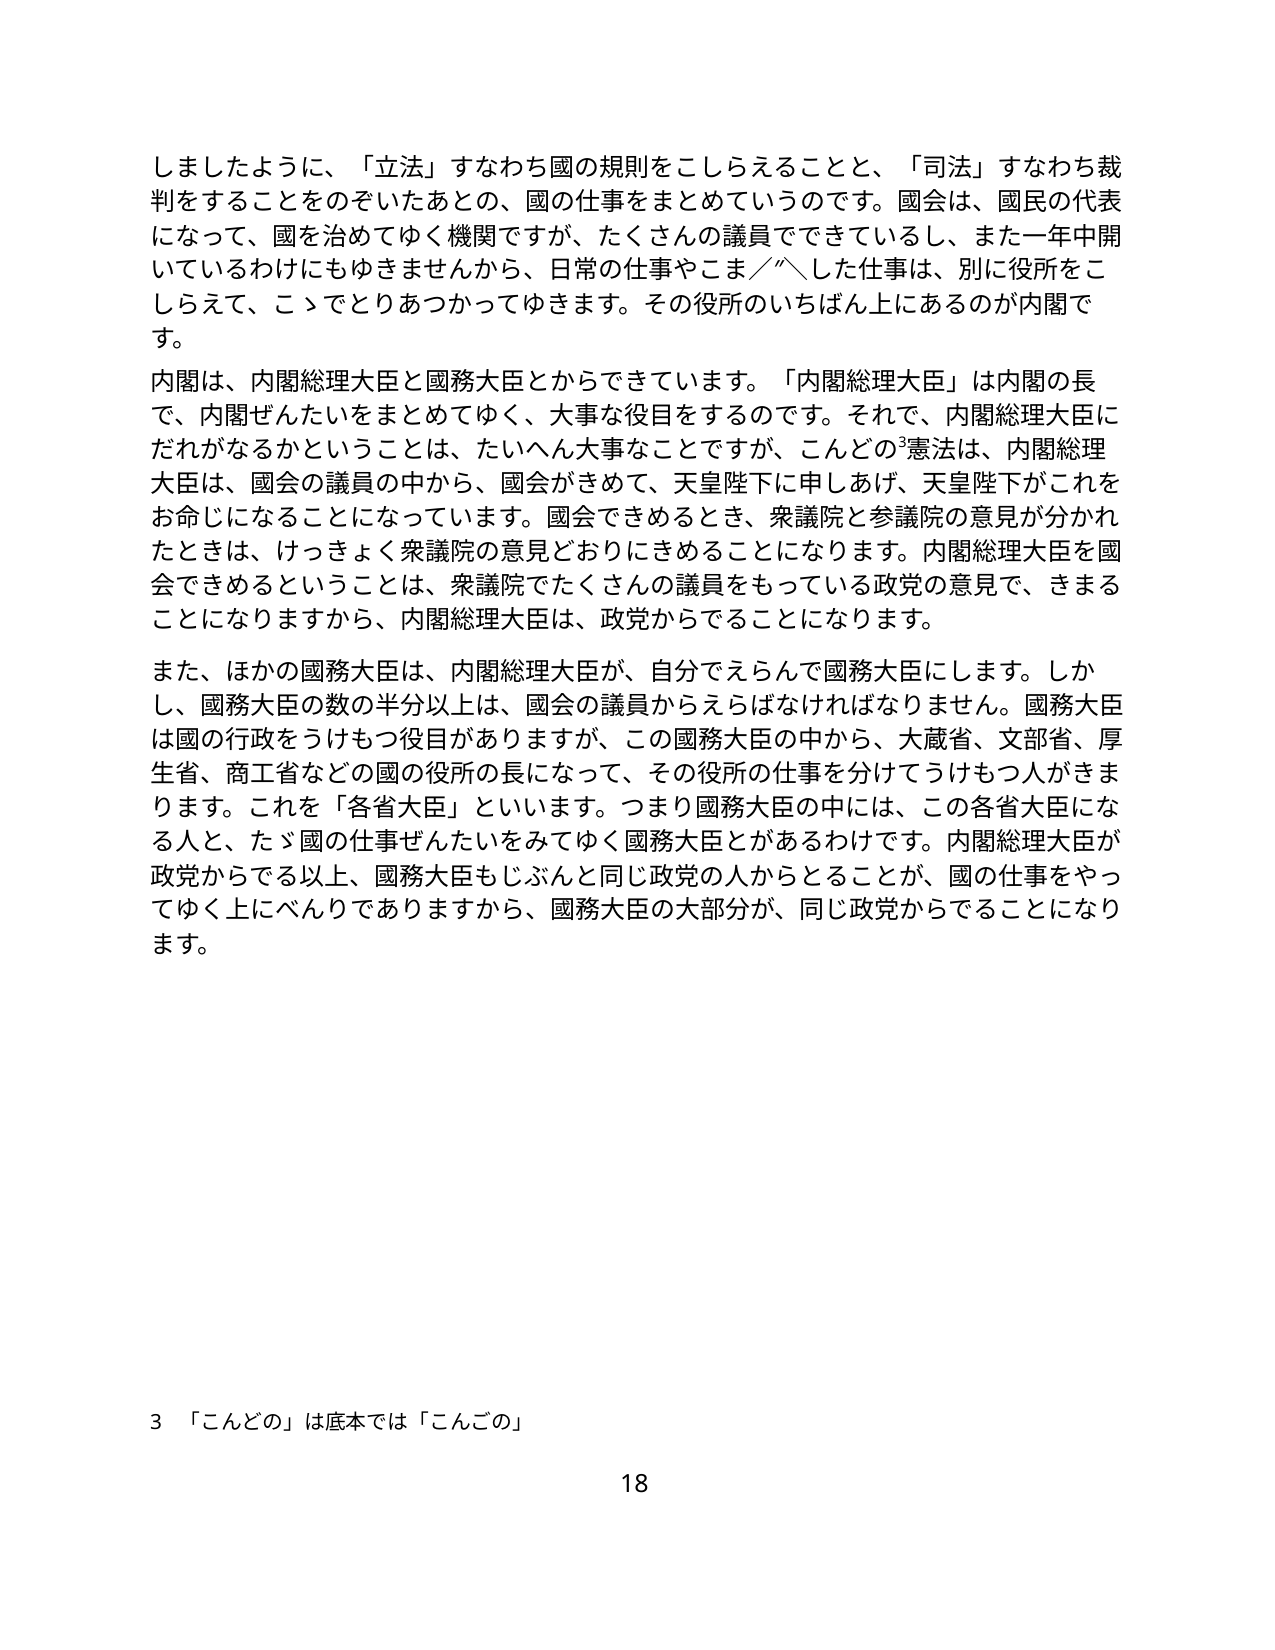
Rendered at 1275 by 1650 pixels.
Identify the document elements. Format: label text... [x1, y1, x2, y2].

text また、ほかの國務大臣は、内閣総理大臣が、自分でえらんで國務大臣にします。しかし、國務大臣の数の半分以上は、國会の議員からえらばなければなりません。國務大臣は國の行政をうけもつ役目がありますが、この國務大臣の中から、大蔵省、文部省、厚生省、商工省などの國の役所の長になって、その役所の仕事を分けてうけもつ人がきまります。これを「各省大臣」といいます。つまり國務大臣の中には、この各省大臣になる人と、たゞ國の仕事ぜんたいをみてゆく國務大臣とがあるわけです。内閣総理大臣が政党からでる以上、國務大臣もじぶんと同じ政党の人からとることが、國の仕事をやってゆく上にべんりでありますから、國務大臣の大部分が、同じ政党からでることになります。 [150, 654, 1125, 960]
text 内閣は、内閣総理大臣と國務大臣とからできています。「内閣総理大臣」は内閣の長で、内閣ぜんたいをまとめてゆく、大事な役目をするのです。それで、内閣総理大臣にだれがなるかということは、たいへん大事なことですが、こんどの憲法は、内閣総理大臣は、國会の議員の中から、國会がきめて、天皇陛下に申しあげ、天皇陛下がこれをお命じになることになっています。國会できめるとき、衆議院と参議院の意見が分かれたときは、けっきょく衆議院の意見どおりにきめることになります。内閣総理大臣を國会できめるということは、衆議院でたくさんの議員をもっている政党の意見で、きまることになりますから、内閣総理大臣は、政党からでることになります。 [150, 363, 1125, 636]
text しましたように、「立法」すなわち國の規則をこしらえることと、「司法」すなわち裁判をすることをのぞいたあとの、國の仕事をまとめていうのです。國会は、國民の代表になって、國を治めてゆく機関ですが、たくさんの議員でできているし、また一年中開いているわけにもゆきませんから、日常の仕事やこま／″＼した仕事は、別に役所をこしらえて、こゝでとりあつかってゆきます。その役所のいちばん上にあるのが内閣です。 [150, 150, 1125, 354]
text 「こんどの」は底本では「こんごの」 [150, 1407, 1125, 1436]
